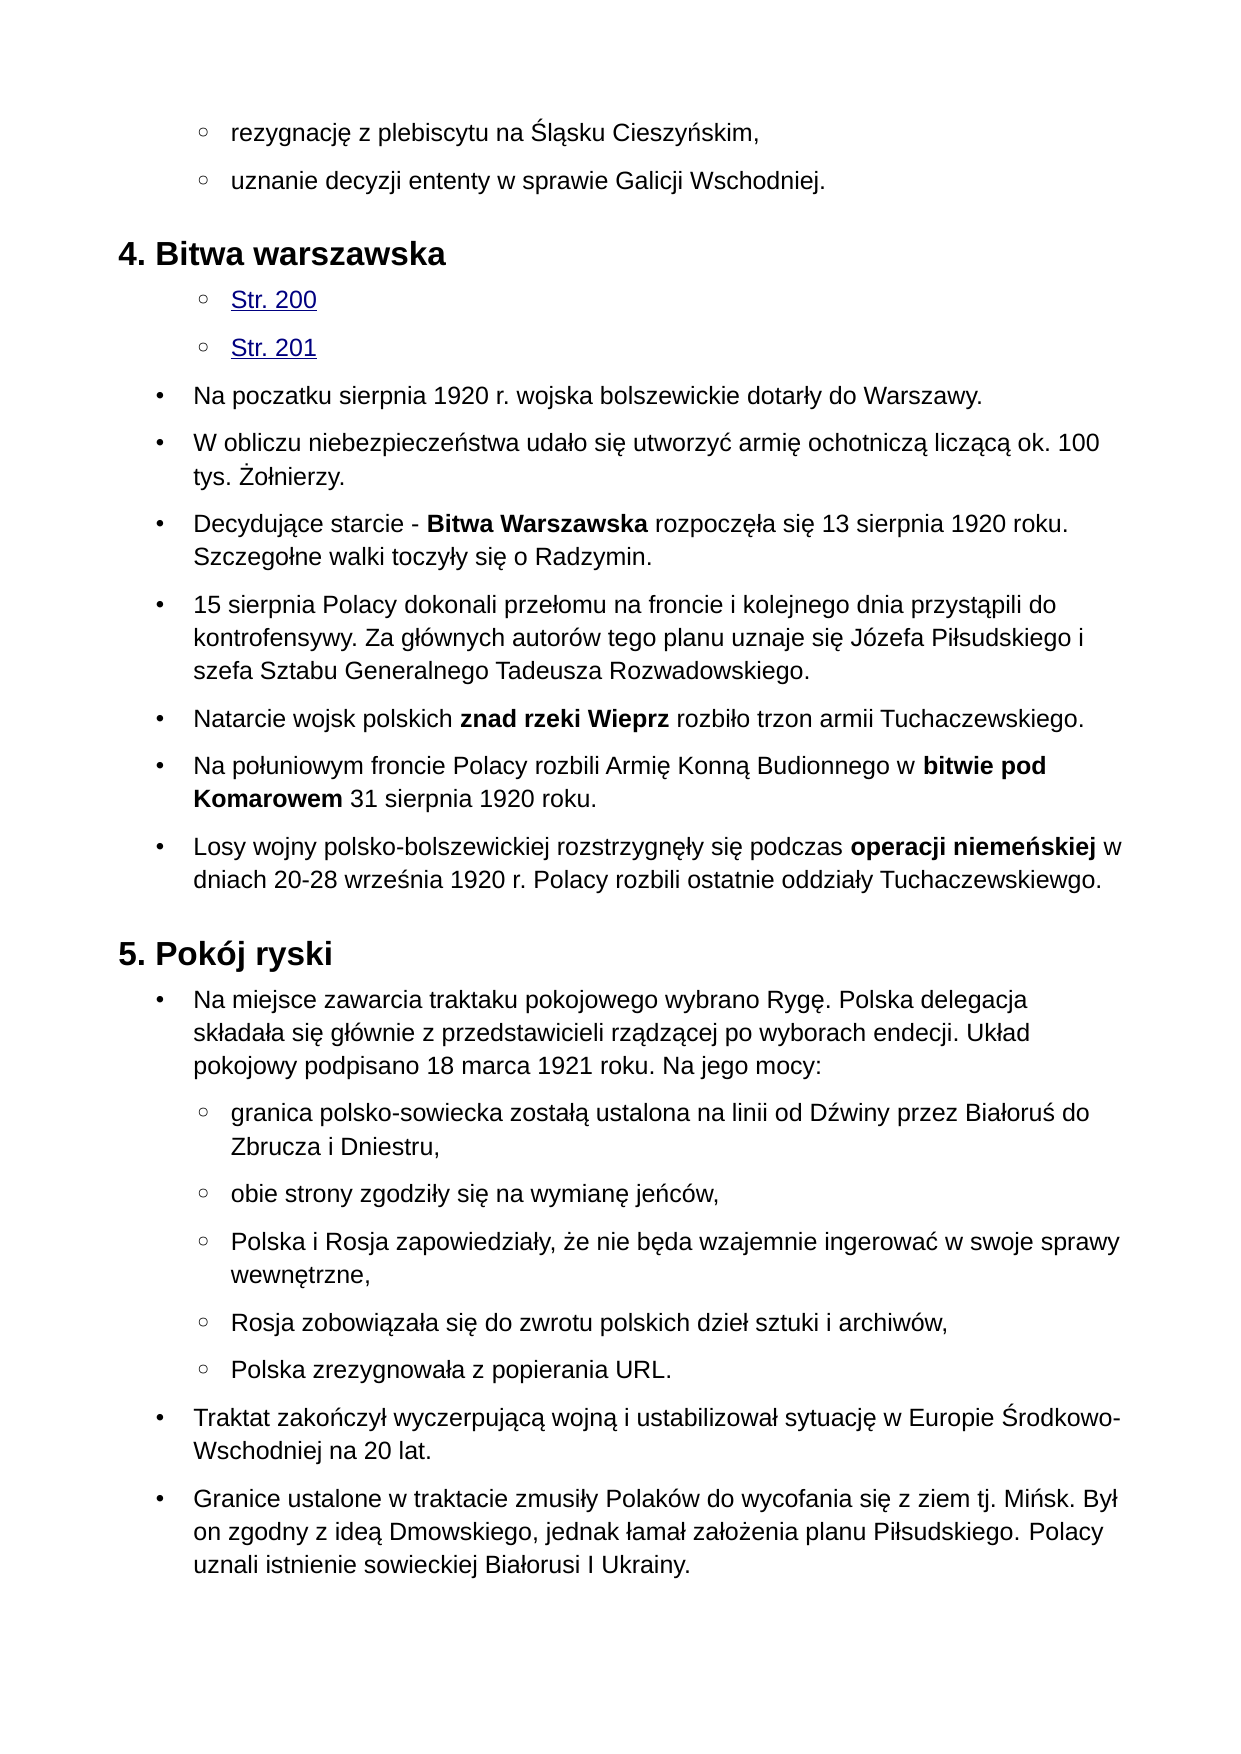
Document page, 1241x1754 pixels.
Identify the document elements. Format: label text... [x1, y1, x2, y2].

list Decydujące starcie - Bitwa Warszawska rozpoczęła się 13 sierpnia 1920 roku. Szczegołne walki toczyły się o Radzymin. [156, 509, 1122, 571]
list Na połuniowym froncie Polacy rozbili Armię Konną Budionnego w bitwie pod Komarowem 31 sierpnia 1920 roku. [156, 751, 1122, 813]
list rezygnację z plebiscytu na Śląsku Cieszyńskim, [193, 118, 1122, 147]
list Str. 200 [193, 285, 1122, 314]
subtitle 5. Pokój ryski [118, 934, 1122, 972]
list granica polsko-sowiecka zostałą ustalona na linii od Dźwiny przez Białoruś do Zbrucza i Dniestru, [193, 1098, 1122, 1160]
list Na miejsce zawarcia traktaku pokojowego wybrano Rygę. Polska delegacja składała się głównie z przedstawicieli rządzącej po wyborach endecji. Układ pokojowy podpisano 18 marca 1921 roku. Na jego mocy: [156, 984, 1122, 1079]
list obie strony zgodziły się na wymianę jeńców, [193, 1179, 1122, 1208]
list uznanie decyzji ententy w sprawie Galicji Wschodniej. [193, 166, 1122, 195]
list W obliczu niebezpieczeństwa udało się utworzyć armię ochotniczą liczącą ok. 100 tys. Żołnierzy. [156, 428, 1122, 490]
list Polska i Rosja zapowiedziały, że nie będa wzajemnie ingerować w swoje sprawy wewnętrzne, [193, 1227, 1122, 1289]
list Natarcie wojsk polskich znad rzeki Wieprz rozbiło trzon armii Tuchaczewskiego. [156, 704, 1122, 732]
list Granice ustalone w traktacie zmusiły Polaków do wycofania się z ziem tj. Mińsk. Był on zgodny z ideą Dmowskiego, jednak łamał założenia planu Piłsudskiego. Polacy uznali istnienie sowieckiej Białorusi I Ukrainy. [156, 1484, 1122, 1578]
list Na poczatku sierpnia 1920 r. wojska bolszewickie dotarły do Warszawy. [156, 381, 1122, 409]
list Losy wojny polsko-bolszewickiej rozstrzygnęły się podczas operacji niemeńskiej w dniach 20-28 września 1920 r. Polacy rozbili ostatnie oddziały Tuchaczewskiewgo. [156, 832, 1122, 894]
list Rosja zobowiązała się do zwrotu polskich dzieł sztuki i archiwów, [193, 1307, 1122, 1336]
subtitle 4. Bitwa warszawska [118, 234, 1122, 273]
list 15 sierpnia Polacy dokonali przełomu na froncie i kolejnego dnia przystąpili do kontrofensywy. Za głównych autorów tego planu uznaje się Józefa Piłsudskiego i szefa Sztabu Generalnego Tadeusza Rozwadowskiego. [156, 590, 1122, 685]
list Polska zrezygnowała z popierania URL. [193, 1355, 1122, 1384]
list Traktat zakończył wyczerpującą wojną i ustabilizował sytuację w Europie Środkowo-Wschodniej na 20 lat. [156, 1403, 1122, 1465]
list Str. 201 [193, 333, 1122, 362]
